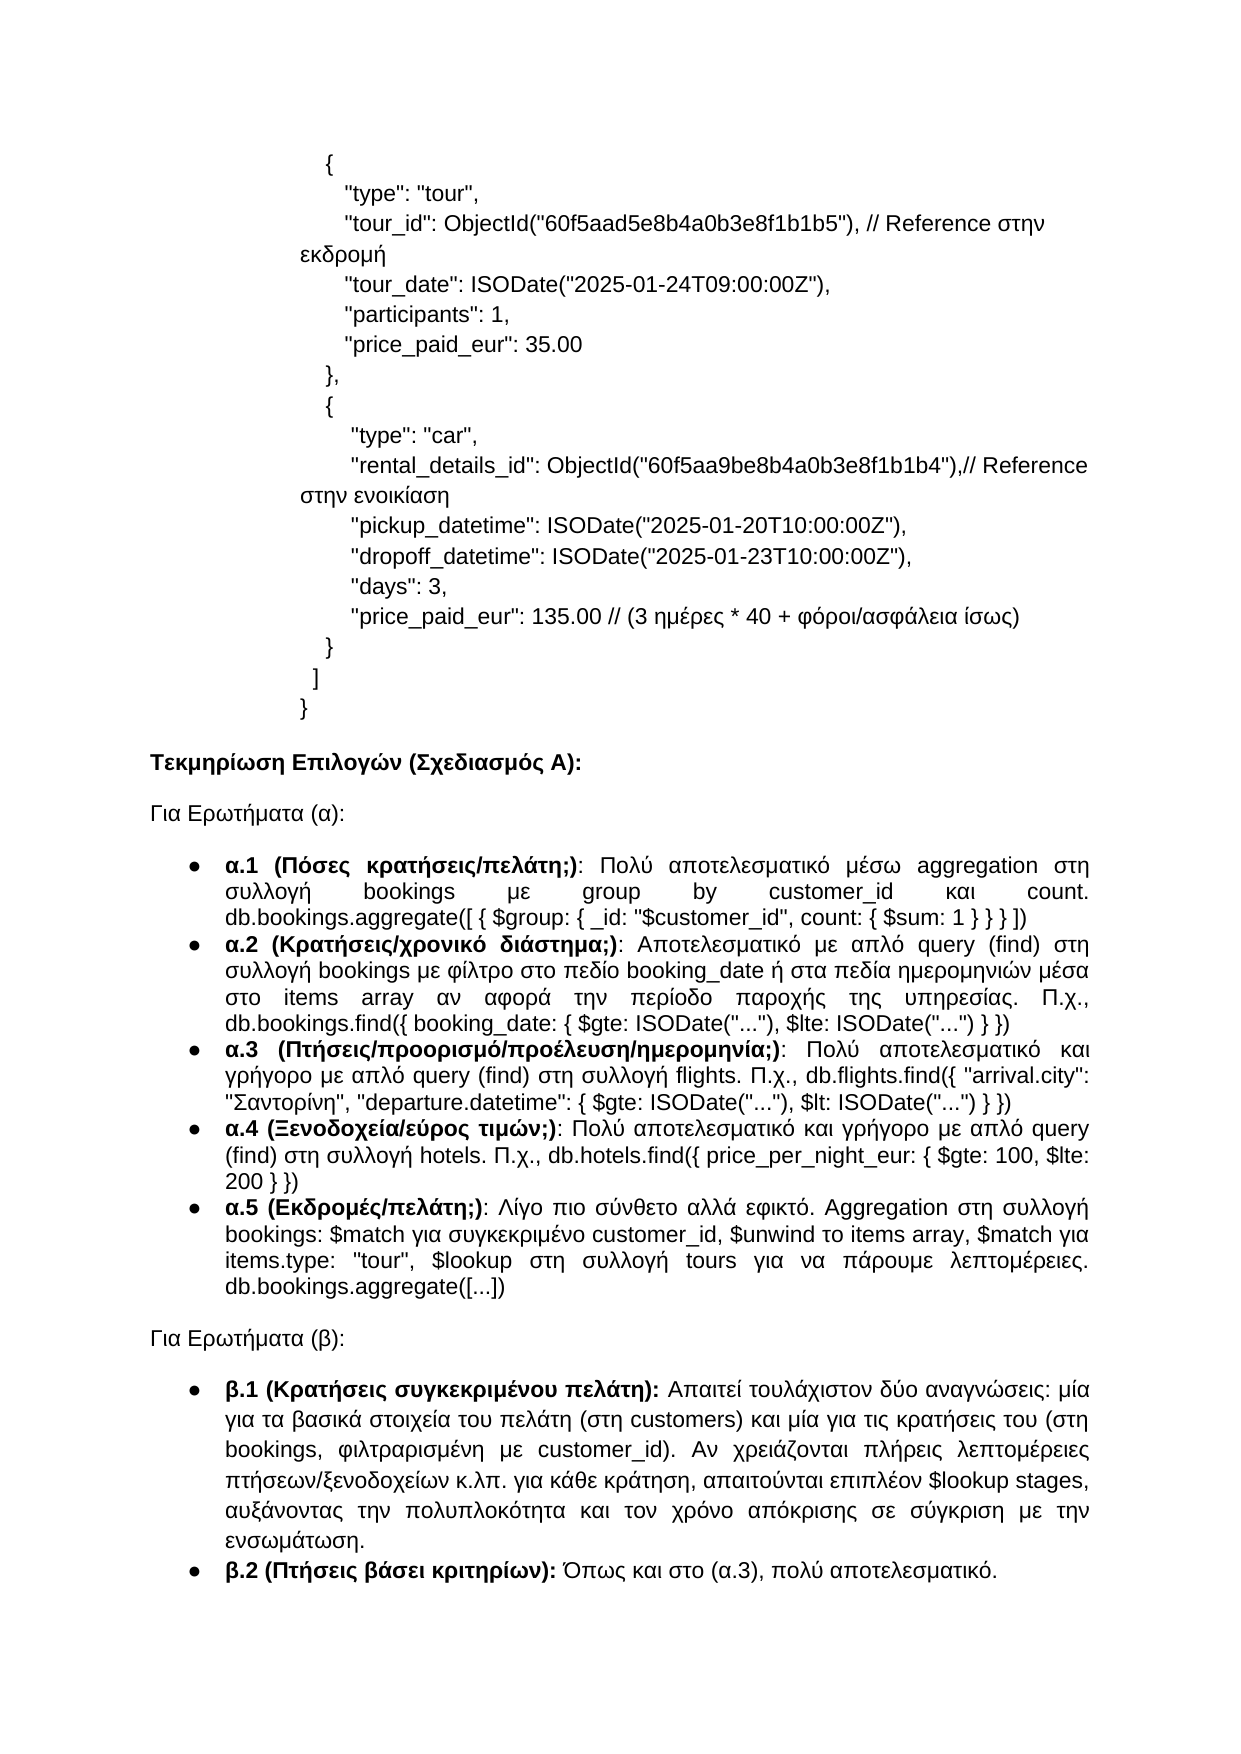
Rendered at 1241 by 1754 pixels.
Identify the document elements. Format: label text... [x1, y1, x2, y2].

text "participants": 1, [300, 301, 1090, 327]
text } [300, 633, 1090, 660]
text "type": "car", [300, 422, 1090, 448]
text ] [300, 663, 1090, 690]
text "type": "tour", [300, 180, 1090, 207]
text Τεκμηρίωση Επιλογών (Σχεδιασμός Α): [150, 749, 1090, 775]
text Για Ερωτήματα (β): [150, 1325, 1090, 1351]
text "pickup_datetime": ISODate("2025-01-20T10:00:00Z"), [300, 512, 1090, 539]
text "tour_id": ObjectId("60f5aad5e8b4a0b3e8f1b1b5"), // Reference στην εκδρομή [300, 210, 1090, 267]
text { [300, 150, 1090, 176]
text "tour_date": ISODate("2025-01-24T09:00:00Z"), [300, 271, 1090, 297]
text "price_paid_eur": 35.00 [300, 331, 1090, 358]
text { [300, 392, 1090, 418]
list α.3 (Πτήσεις/προορισμό/προέλευση/ημερομηνία;): Πολύ αποτελεσματικό και γρήγορο με απλό query (find) στη συλλογή flights. Π.χ., db.flights.find({ "arrival.city": "Σαντορίνη", "departure.datetime": { $gte: ISODate("..."), $lt: ISODate("...") } }) [187, 1036, 1090, 1115]
list α.1 (Πόσες κρατήσεις/πελάτη;): Πολύ αποτελεσματικό μέσω aggregation στη συλλογή bookings με group by customer_id και count. db.bookings.aggregate([ { $group: { _id: "$customer_id", count: { $sum: 1 } } } ]) [187, 852, 1090, 931]
list β.2 (Πτήσεις βάσει κριτηρίων): Όπως και στο (α.3), πολύ αποτελεσματικό. [187, 1557, 1090, 1584]
text } [300, 694, 1090, 720]
text "rental_details_id": ObjectId("60f5aa9be8b4a0b3e8f1b1b4"),// Reference στην ενοικίαση [300, 452, 1090, 509]
list α.2 (Κρατήσεις/χρονικό διάστημα;): Αποτελεσματικό με απλό query (find) στη συλλογή bookings με φίλτρο στο πεδίο booking_date ή στα πεδία ημερομηνιών μέσα στο items array αν αφορά την περίοδο παροχής της υπηρεσίας. Π.χ., db.bookings.find({ booking_date: { $gte: ISODate("..."), $lte: ISODate("...") } }) [187, 931, 1090, 1036]
text "price_paid_eur": 135.00 // (3 ημέρες * 40 + φόροι/ασφάλεια ίσως) [300, 603, 1090, 629]
text "dropoff_datetime": ISODate("2025-01-23T10:00:00Z"), [300, 543, 1090, 569]
text }, [300, 361, 1090, 388]
text Για Ερωτήματα (α): [150, 800, 1090, 827]
list α.4 (Ξενοδοχεία/εύρος τιμών;): Πολύ αποτελεσματικό και γρήγορο με απλό query (find) στη συλλογή hotels. Π.χ., db.hotels.find({ price_per_night_eur: { $gte: 100, $lte: 200 } }) [187, 1115, 1090, 1194]
list α.5 (Εκδρομές/πελάτη;): Λίγο πιο σύνθετο αλλά εφικτό. Aggregation στη συλλογή bookings: $match για συγκεκριμένο customer_id, $unwind το items array, $match για items.type: "tour", $lookup στη συλλογή tours για να πάρουμε λεπτομέρειες. db.bookings.aggregate([...]) [187, 1194, 1090, 1300]
list β.1 (Κρατήσεις συγκεκριμένου πελάτη): Απαιτεί τουλάχιστον δύο αναγνώσεις: μία για τα βασικά στοιχεία του πελάτη (στη customers) και μία για τις κρατήσεις του (στη bookings, φιλτραρισμένη με customer_id). Αν χρειάζονται πλήρεις λεπτομέρειες πτήσεων/ξενοδοχείων κ.λπ. για κάθε κράτηση, απαιτούνται επιπλέον $lookup stages, αυξάνοντας την πολυπλοκότητα και τον χρόνο απόκρισης σε σύγκριση με την ενσωμάτωση. [187, 1376, 1090, 1553]
text "days": 3, [300, 573, 1090, 599]
